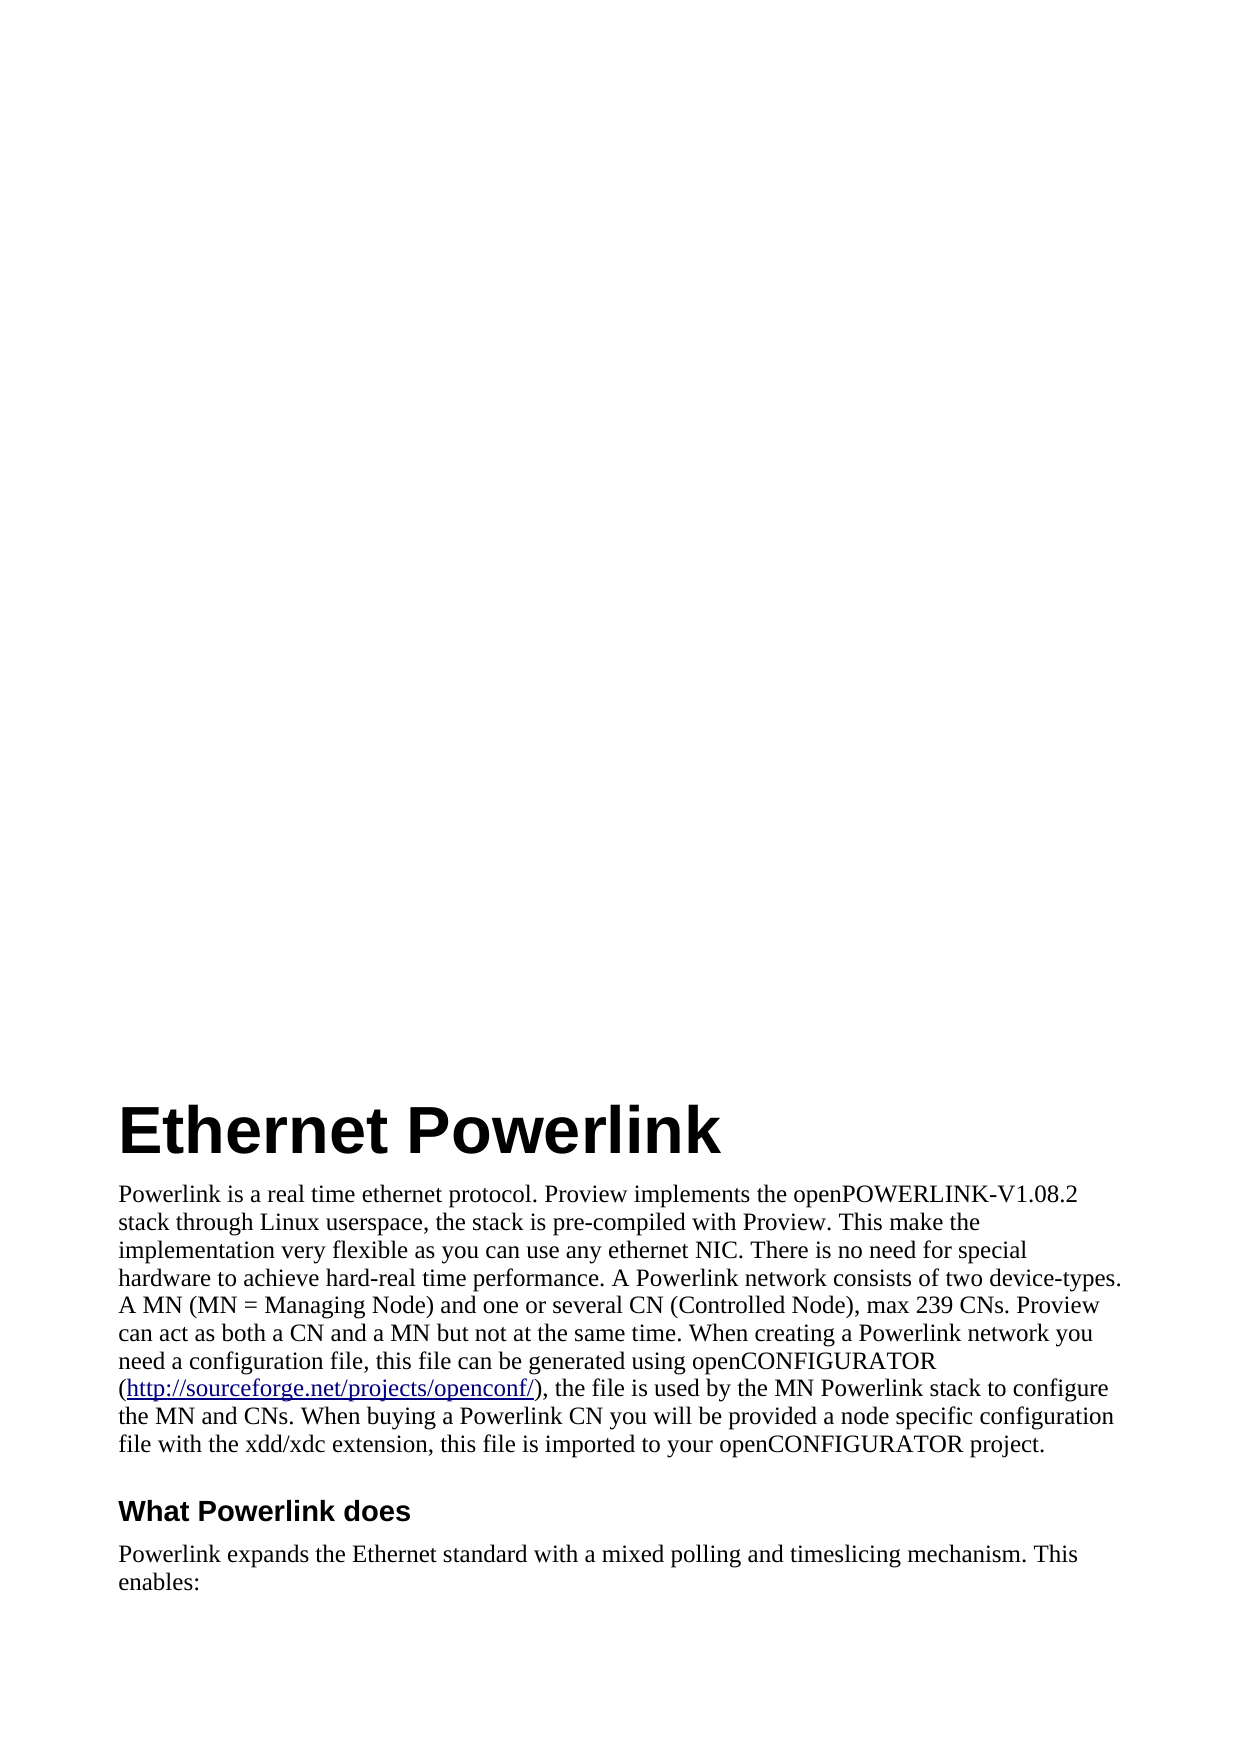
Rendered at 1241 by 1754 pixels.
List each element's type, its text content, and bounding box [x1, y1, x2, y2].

text Powerlink expands the Ethernet standard with a mixed polling and timeslicing mechanism. This enables: [118, 1540, 1122, 1596]
subtitle Ethernet Powerlink [118, 1094, 1122, 1168]
text Powerlink is a real time ethernet protocol. Proview implements the openPOWERLINK-V1.08.2 stack through Linux userspace, the stack is pre-compiled with Proview. This make the implementation very flexible as you can use any ethernet NIC. There is no need for special hardware to achieve hard-real time performance. A Powerlink network consists of two device-types. A MN (MN = Managing Node) and one or several CN (Controlled Node), max 239 CNs. Proview can act as both a CN and a MN but not at the same time. When creating a Powerlink network you need a configuration file, this file can be generated using openCONFIGURATOR (http://sourceforge.net/projects/openconf/), the file is used by the MN Powerlink stack to configure the MN and CNs. When buying a Powerlink CN you will be provided a node specific configuration file with the xdd/xdc extension, this file is imported to your openCONFIGURATOR project. [118, 1181, 1122, 1458]
subtitle What Powerlink does [118, 1495, 1122, 1528]
